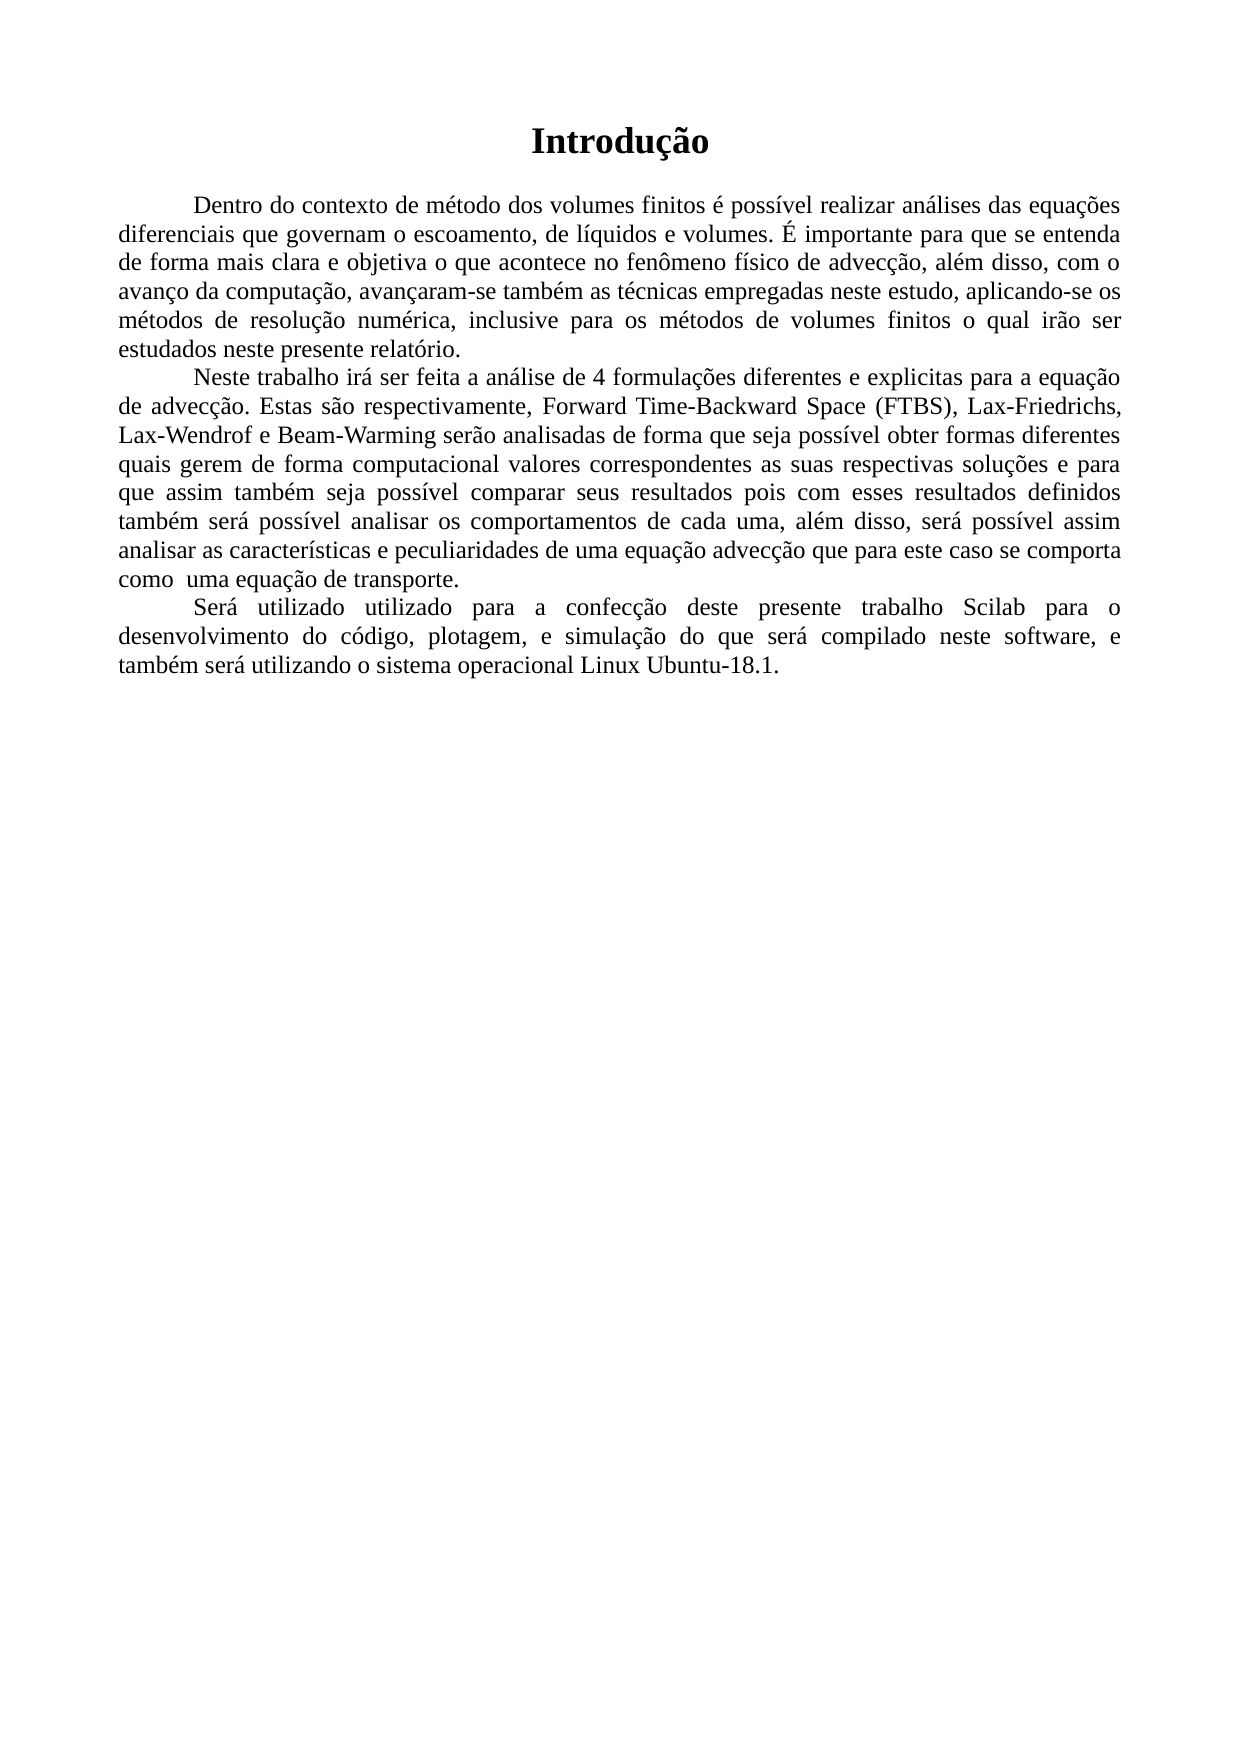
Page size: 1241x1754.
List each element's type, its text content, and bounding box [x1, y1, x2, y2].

text Neste trabalho irá ser feita a análise de 4 formulações diferentes e explicitas para a equação de advecção. Estas são respectivamente, Forward Time-Backward Space (FTBS), Lax-Friedrichs, Lax-Wendrof e Beam-Warming serão analisadas de forma que seja possível obter formas diferentes quais gerem de forma computacional valores correspondentes as suas respectivas soluções e para que assim também seja possível comparar seus resultados pois com esses resultados definidos também será possível analisar os comportamentos de cada uma, além disso, será possível assim analisar as características e peculiaridades de uma equação advecção que para este caso se comporta como uma equação de transporte. [118, 362, 1122, 592]
text Introdução [118, 118, 1122, 161]
text Dentro do contexto de método dos volumes finitos é possível realizar análises das equações diferenciais que governam o escoamento, de líquidos e volumes. É importante para que se entenda de forma mais clara e objetiva o que acontece no fenômeno físico de advecção, além disso, com o avanço da computação, avançaram-se também as técnicas empregadas neste estudo, aplicando-se os métodos de resolução numérica, inclusive para os métodos de volumes finitos o qual irão ser estudados neste presente relatório. [118, 190, 1122, 362]
text Será utilizado utilizado para a confecção deste presente trabalho Scilab para o desenvolvimento do código, plotagem, e simulação do que será compilado neste software, e também será utilizando o sistema operacional Linux Ubuntu-18.1. [118, 592, 1122, 679]
